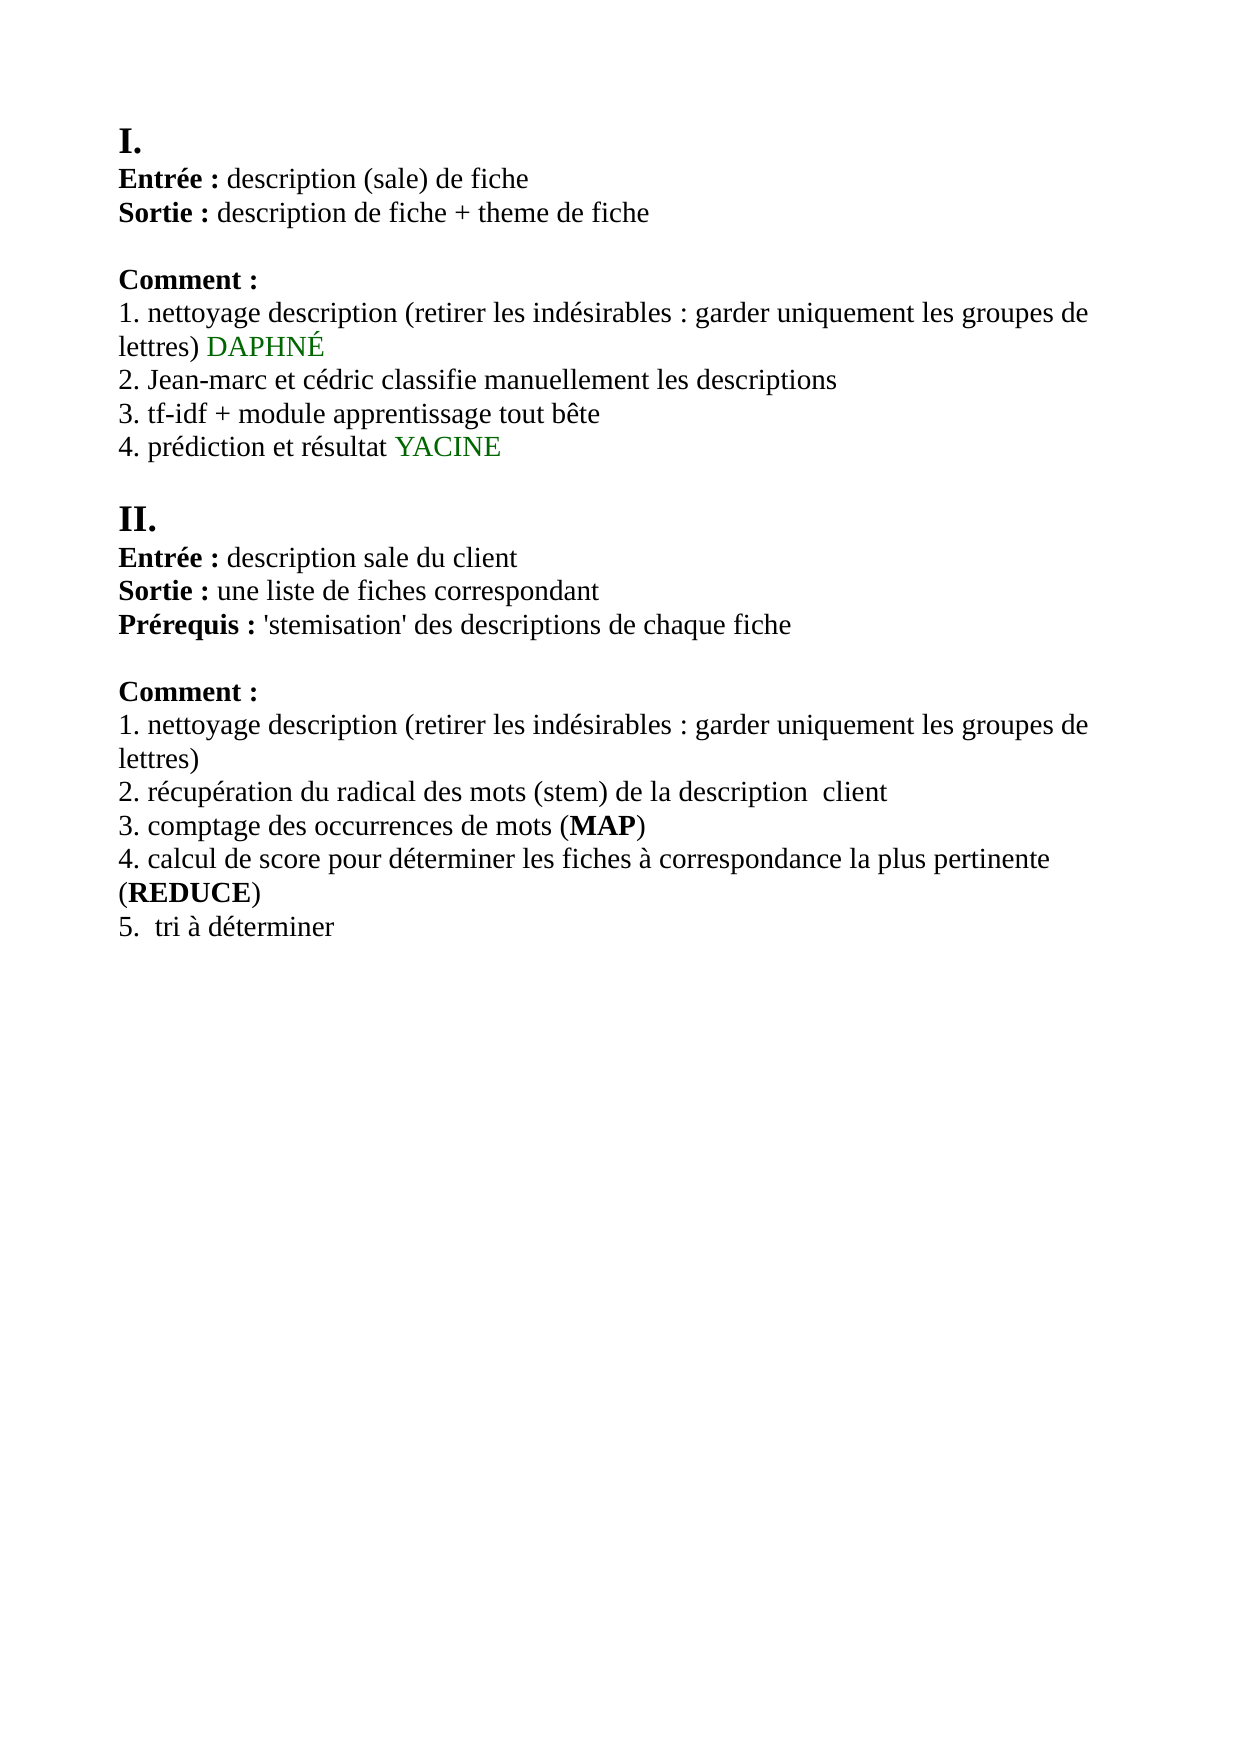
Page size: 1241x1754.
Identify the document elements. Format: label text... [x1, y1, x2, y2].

text 4. prédiction et résultat YACINE [118, 429, 1122, 463]
text Entrée : description sale du client [118, 540, 1122, 573]
text Comment : [118, 674, 1122, 707]
text I. [118, 118, 1122, 161]
text Entrée : description (sale) de fiche [118, 161, 1122, 195]
text Prérequis : 'stemisation' des descriptions de chaque fiche [118, 607, 1122, 640]
text 4. calcul de score pour déterminer les fiches à correspondance la plus pertinente (REDUCE) [118, 842, 1122, 909]
text Sortie : une liste de fiches correspondant [118, 573, 1122, 607]
text 1. nettoyage description (retirer les indésirables : garder uniquement les groupes de lettres) DAPHNÉ [118, 295, 1122, 362]
text Sortie : description de fiche + theme de fiche [118, 195, 1122, 228]
text 3. comptage des occurrences de mots (MAP) [118, 808, 1122, 842]
text 2. Jean-marc et cédric classifie manuellement les descriptions [118, 362, 1122, 396]
text 3. tf-idf + module apprentissage tout bête [118, 396, 1122, 429]
text 5. tri à déterminer [118, 909, 1122, 942]
text 2. récupération du radical des mots (stem) de la description client [118, 774, 1122, 808]
text 1. nettoyage description (retirer les indésirables : garder uniquement les groupes de lettres) [118, 707, 1122, 774]
text Comment : [118, 262, 1122, 295]
text II. [118, 497, 1122, 540]
